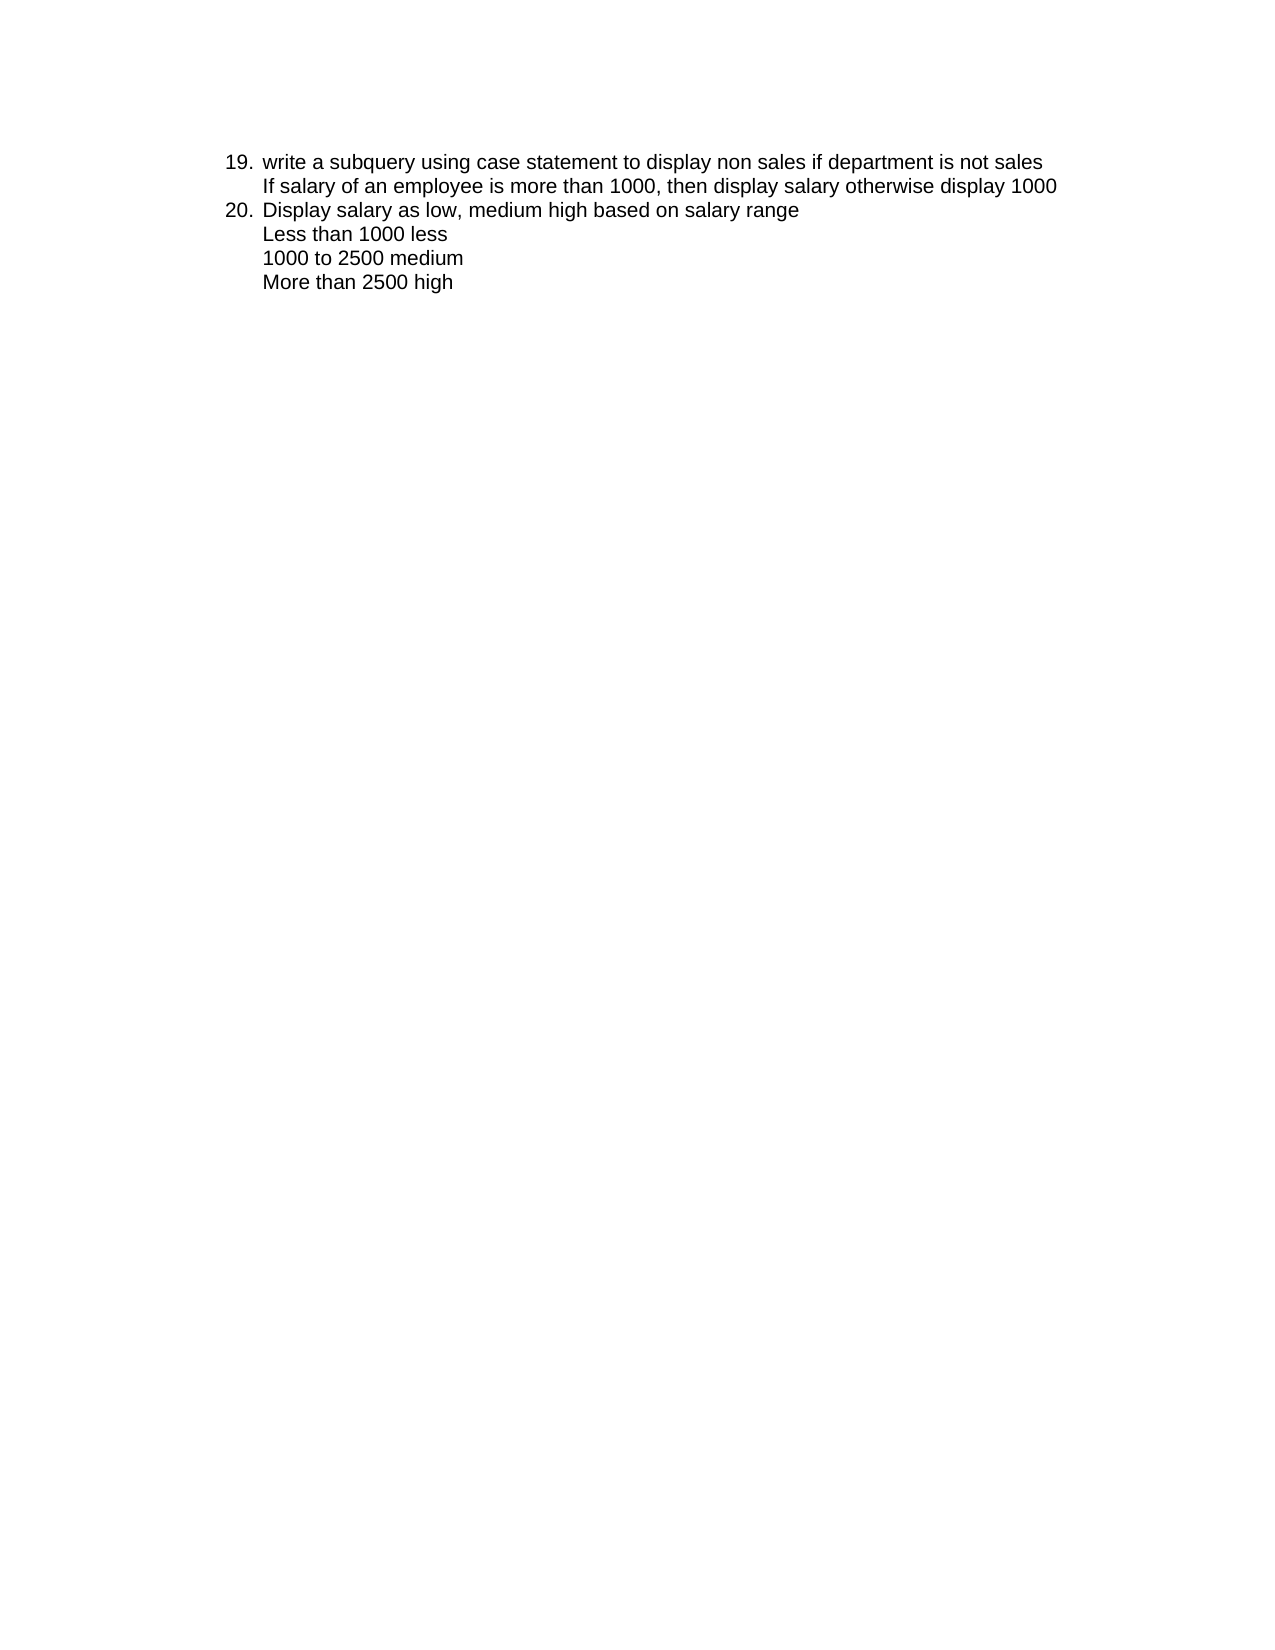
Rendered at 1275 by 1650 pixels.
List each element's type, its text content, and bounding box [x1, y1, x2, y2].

text Less than 1000 less [262, 222, 1087, 246]
text If salary of an employee is more than 1000, then display salary otherwise display 1000 [262, 174, 1087, 198]
text More than 2500 high [262, 270, 1087, 294]
list Display salary as low, medium high based on salary range [225, 198, 1087, 222]
list write a subquery using case statement to display non sales if department is not sales [225, 150, 1087, 174]
text 1000 to 2500 medium [262, 246, 1087, 270]
